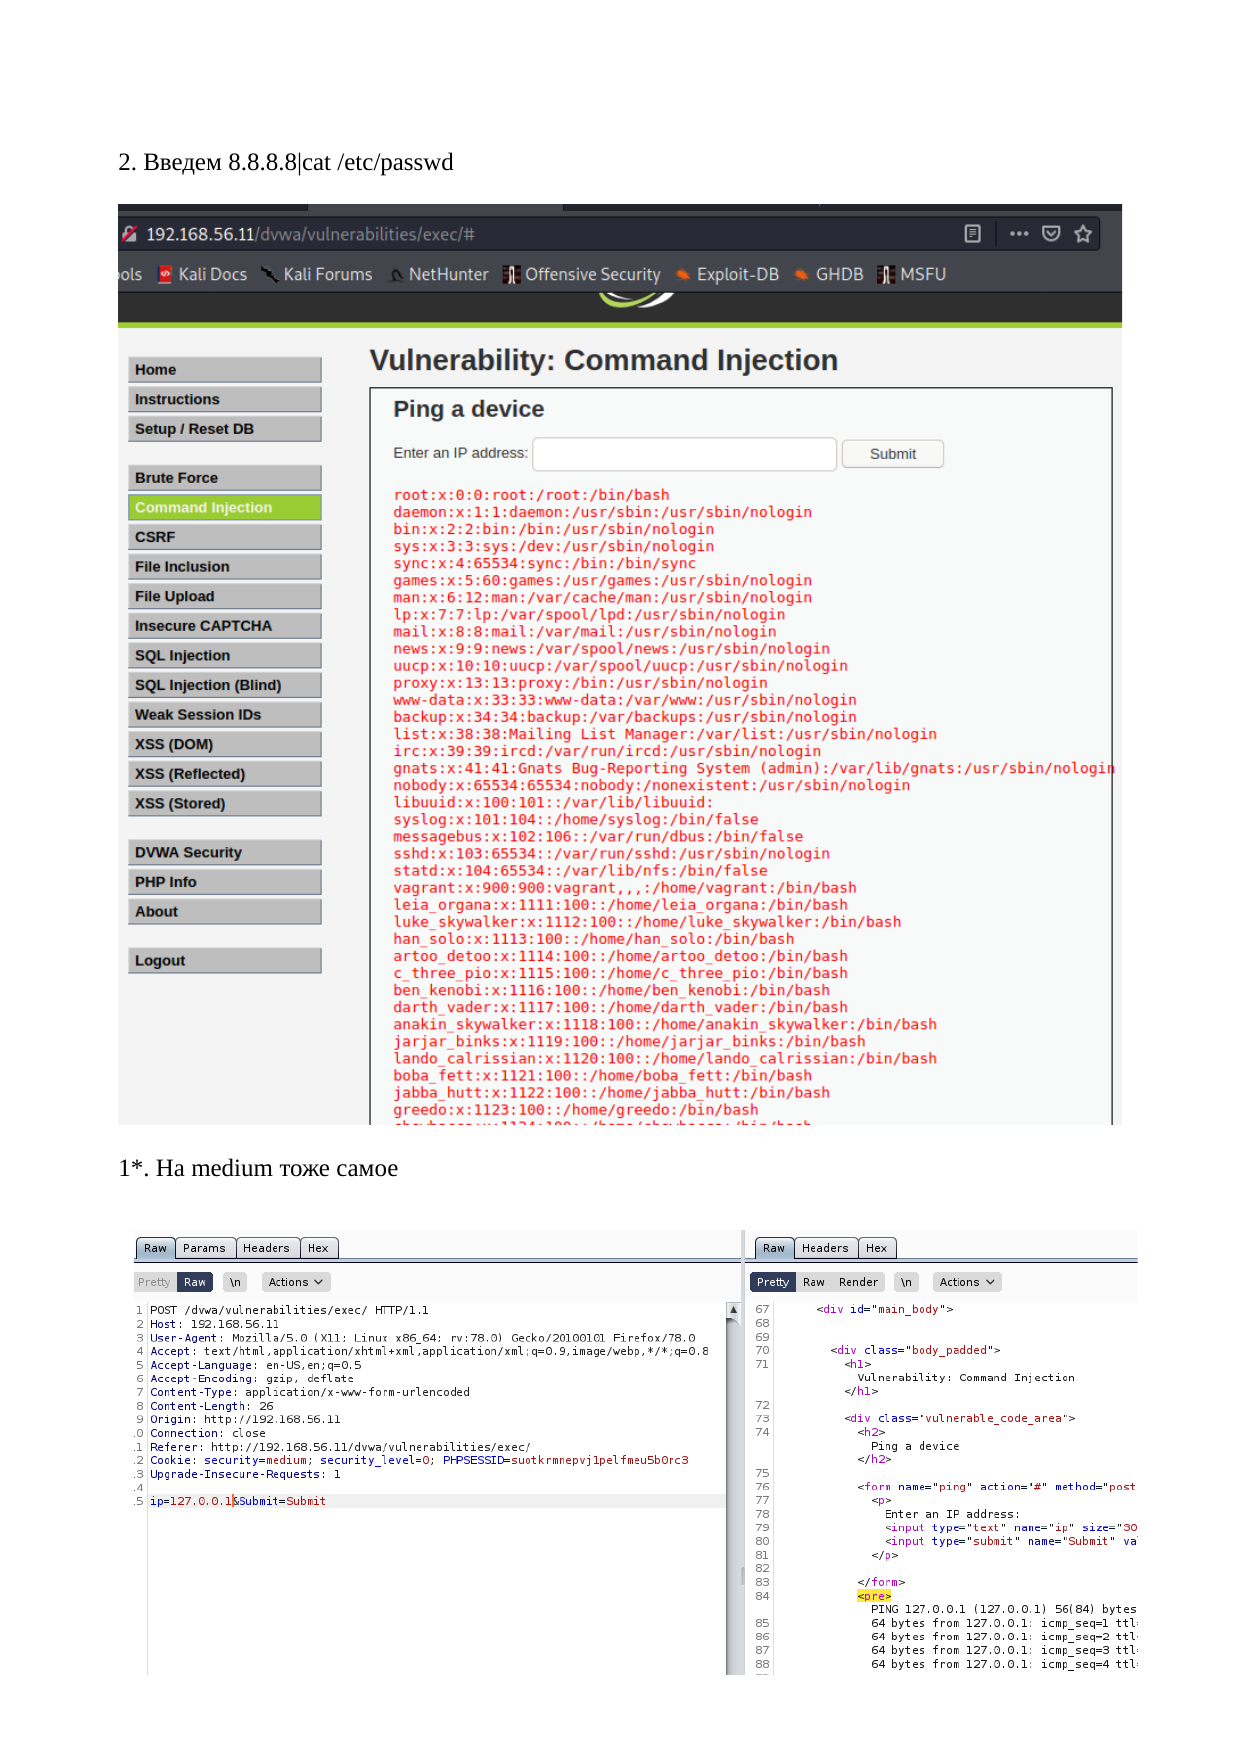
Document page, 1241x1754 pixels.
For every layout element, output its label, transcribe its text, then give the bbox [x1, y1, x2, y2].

text 1*. На medium тоже самое [118, 1153, 1122, 1182]
picture [118, 204, 1123, 1125]
picture [133, 1230, 1138, 1675]
text 2. Введем 8.8.8.8|cat /etc/passwd [118, 147, 1122, 176]
